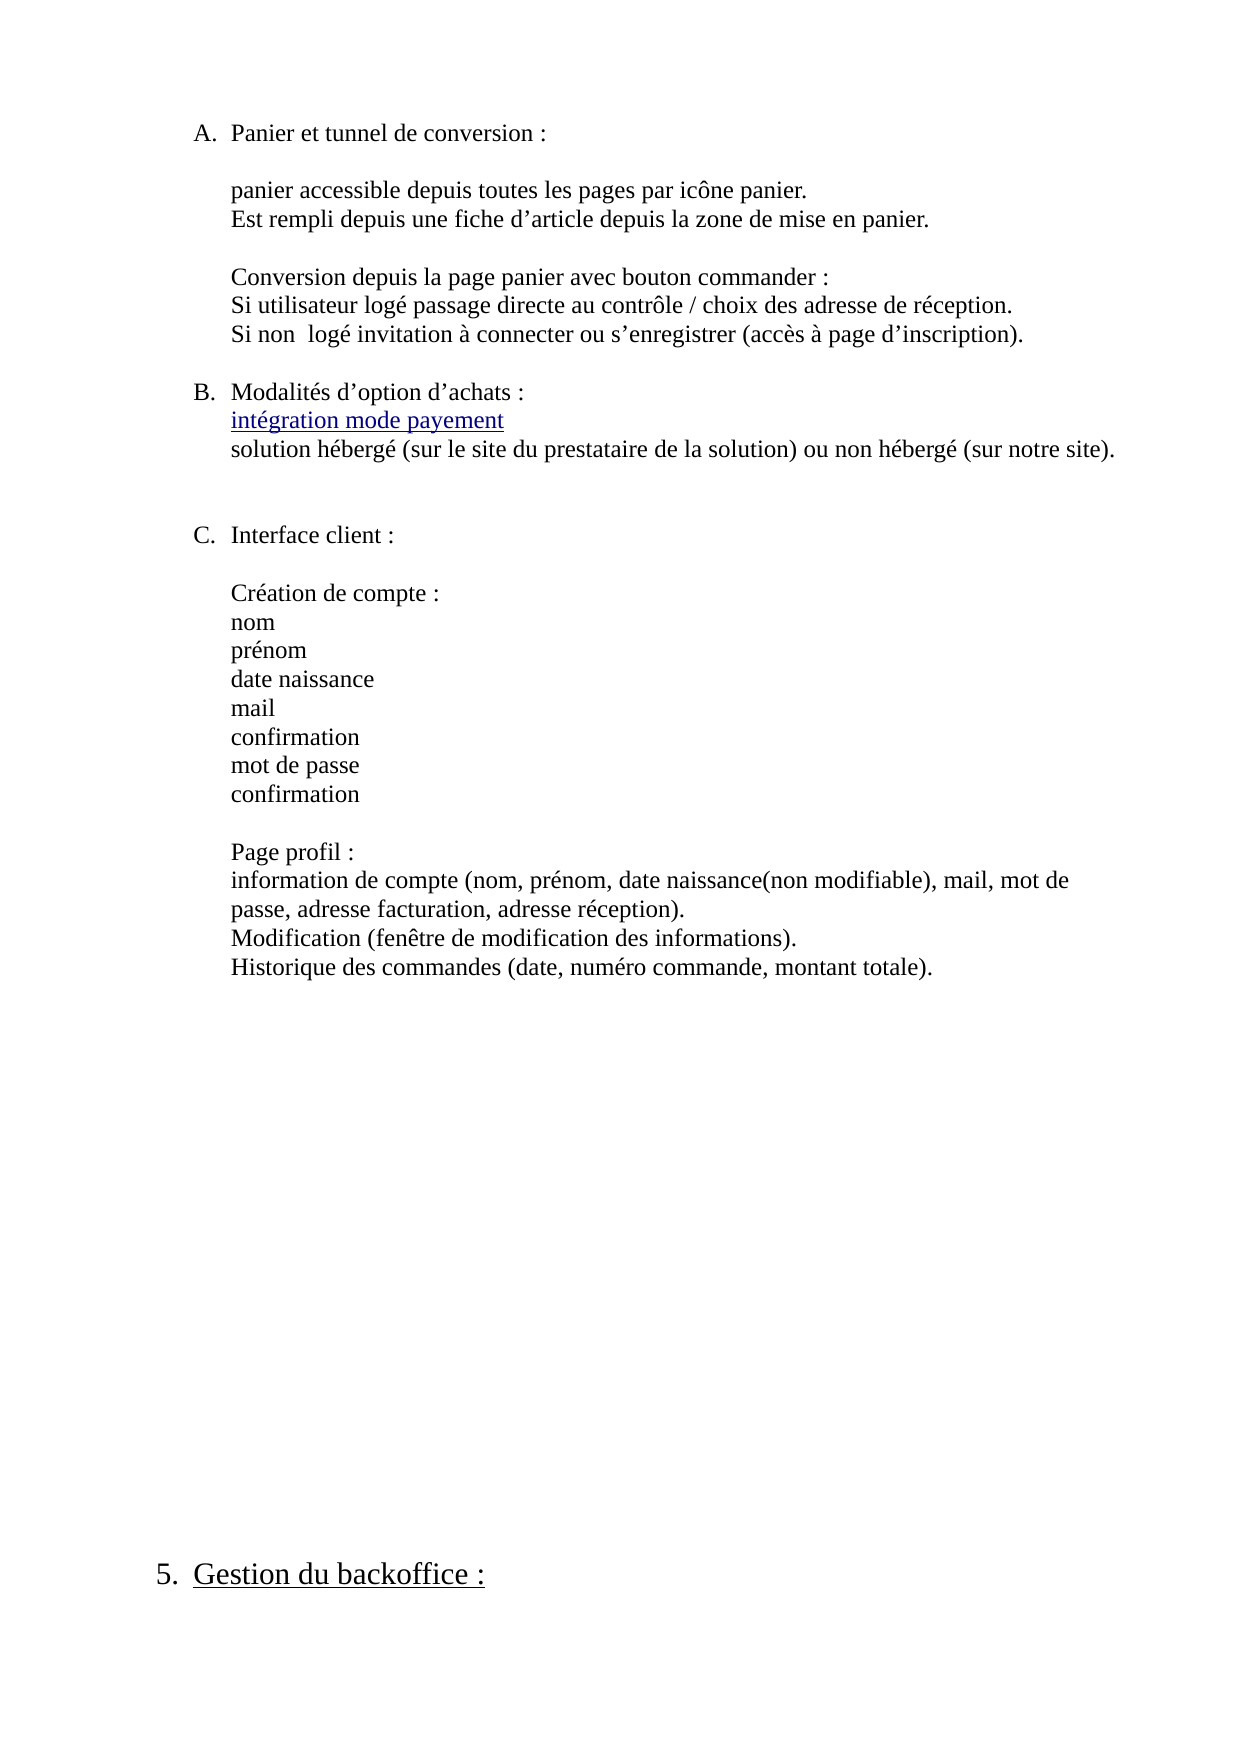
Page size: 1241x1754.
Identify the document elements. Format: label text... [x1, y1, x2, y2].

list Panier et tunnel de conversion : [193, 118, 1122, 147]
list intégration mode payement [193, 406, 1122, 434]
list Interface client : [193, 521, 1122, 549]
list Historique des commandes (date, numéro commande, montant totale). [193, 952, 1122, 981]
list Conversion depuis la page panier avec bouton commander : [193, 262, 1122, 291]
list nom [193, 607, 1122, 636]
list Est rempli depuis une fiche d’article depuis la zone de mise en panier. [193, 204, 1122, 233]
list mot de passe [193, 751, 1122, 779]
list information de compte (nom, prénom, date naissance(non modifiable), mail, mot de passe, adresse facturation, adresse réception). [193, 866, 1122, 923]
list Gestion du backoffice : [156, 1556, 1122, 1592]
list panier accessible depuis toutes les pages par icône panier. [193, 176, 1122, 204]
list Si utilisateur logé passage directe au contrôle / choix des adresse de réception. [193, 291, 1122, 319]
list Si non logé invitation à connecter ou s’enregistrer (accès à page d’inscription). [193, 319, 1122, 348]
list confirmation [193, 722, 1122, 751]
list Modification (fenêtre de modification des informations). [193, 923, 1122, 952]
list prénom [193, 636, 1122, 664]
list Modalités d’option d’achats : [193, 377, 1122, 406]
list solution hébergé (sur le site du prestataire de la solution) ou non hébergé (sur notre site). [193, 434, 1122, 463]
list confirmation [193, 779, 1122, 808]
list Page profil : [193, 837, 1122, 866]
list Création de compte : [193, 578, 1122, 607]
list date naissance [193, 664, 1122, 693]
list mail [193, 693, 1122, 722]
